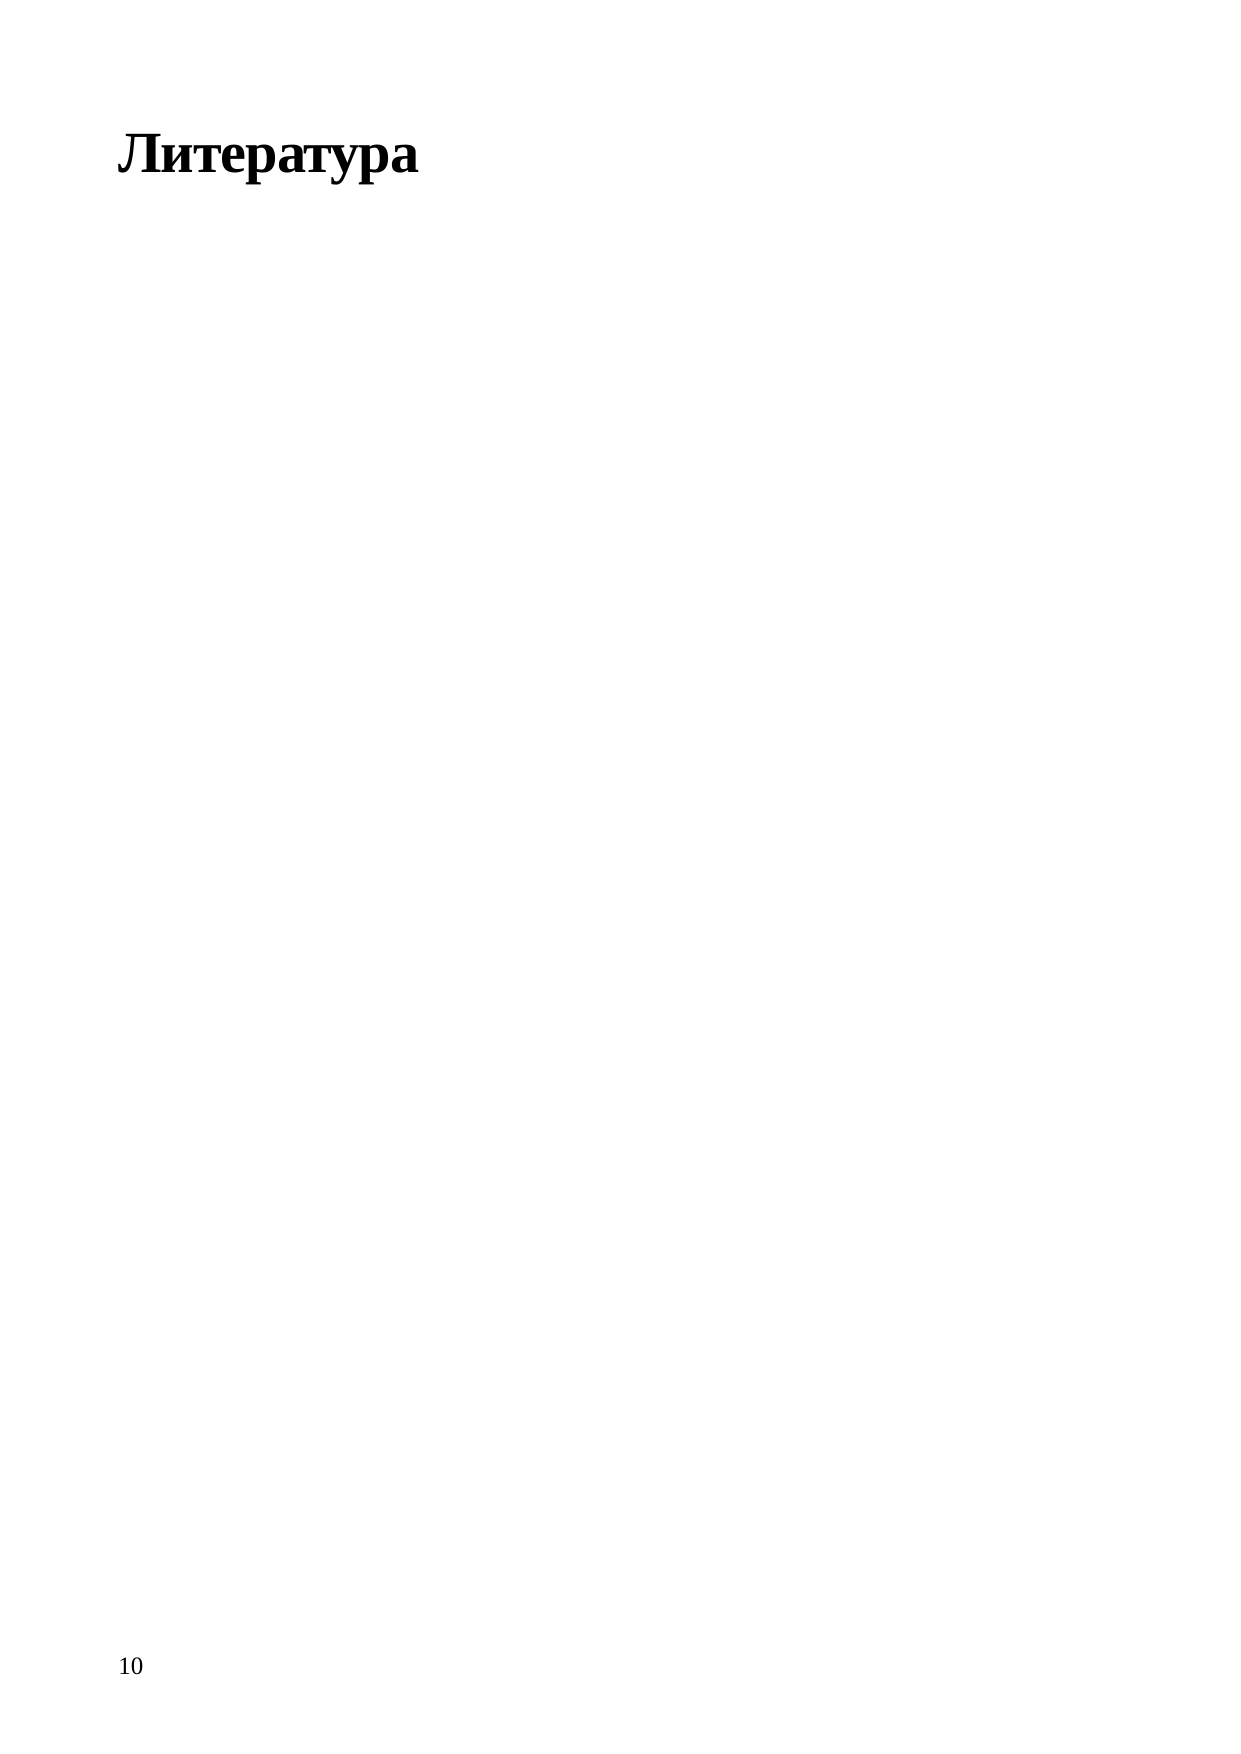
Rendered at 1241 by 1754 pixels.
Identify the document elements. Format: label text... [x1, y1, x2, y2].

title Литература [118, 118, 1122, 185]
